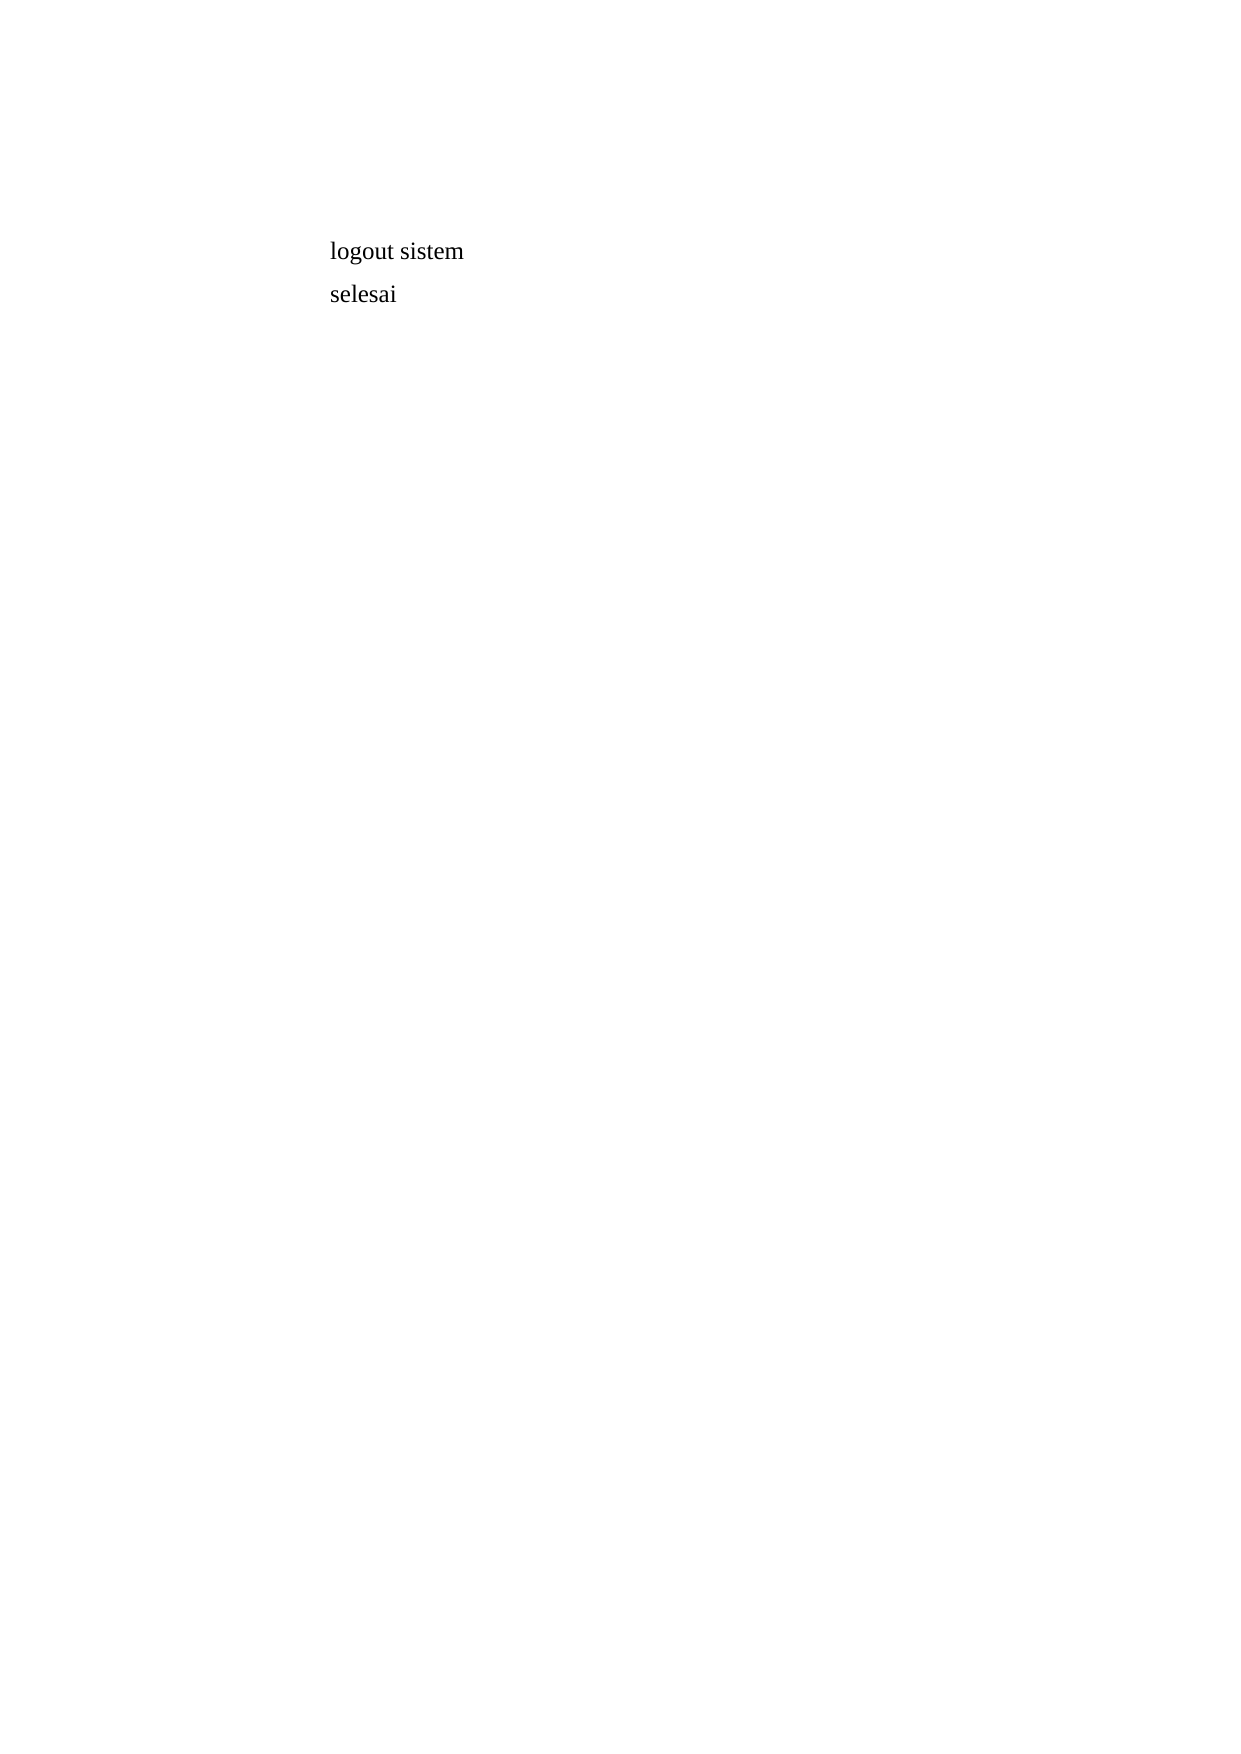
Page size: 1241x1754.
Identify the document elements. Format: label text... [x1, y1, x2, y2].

text selesai [330, 279, 1063, 308]
text logout sistem [330, 236, 1063, 265]
